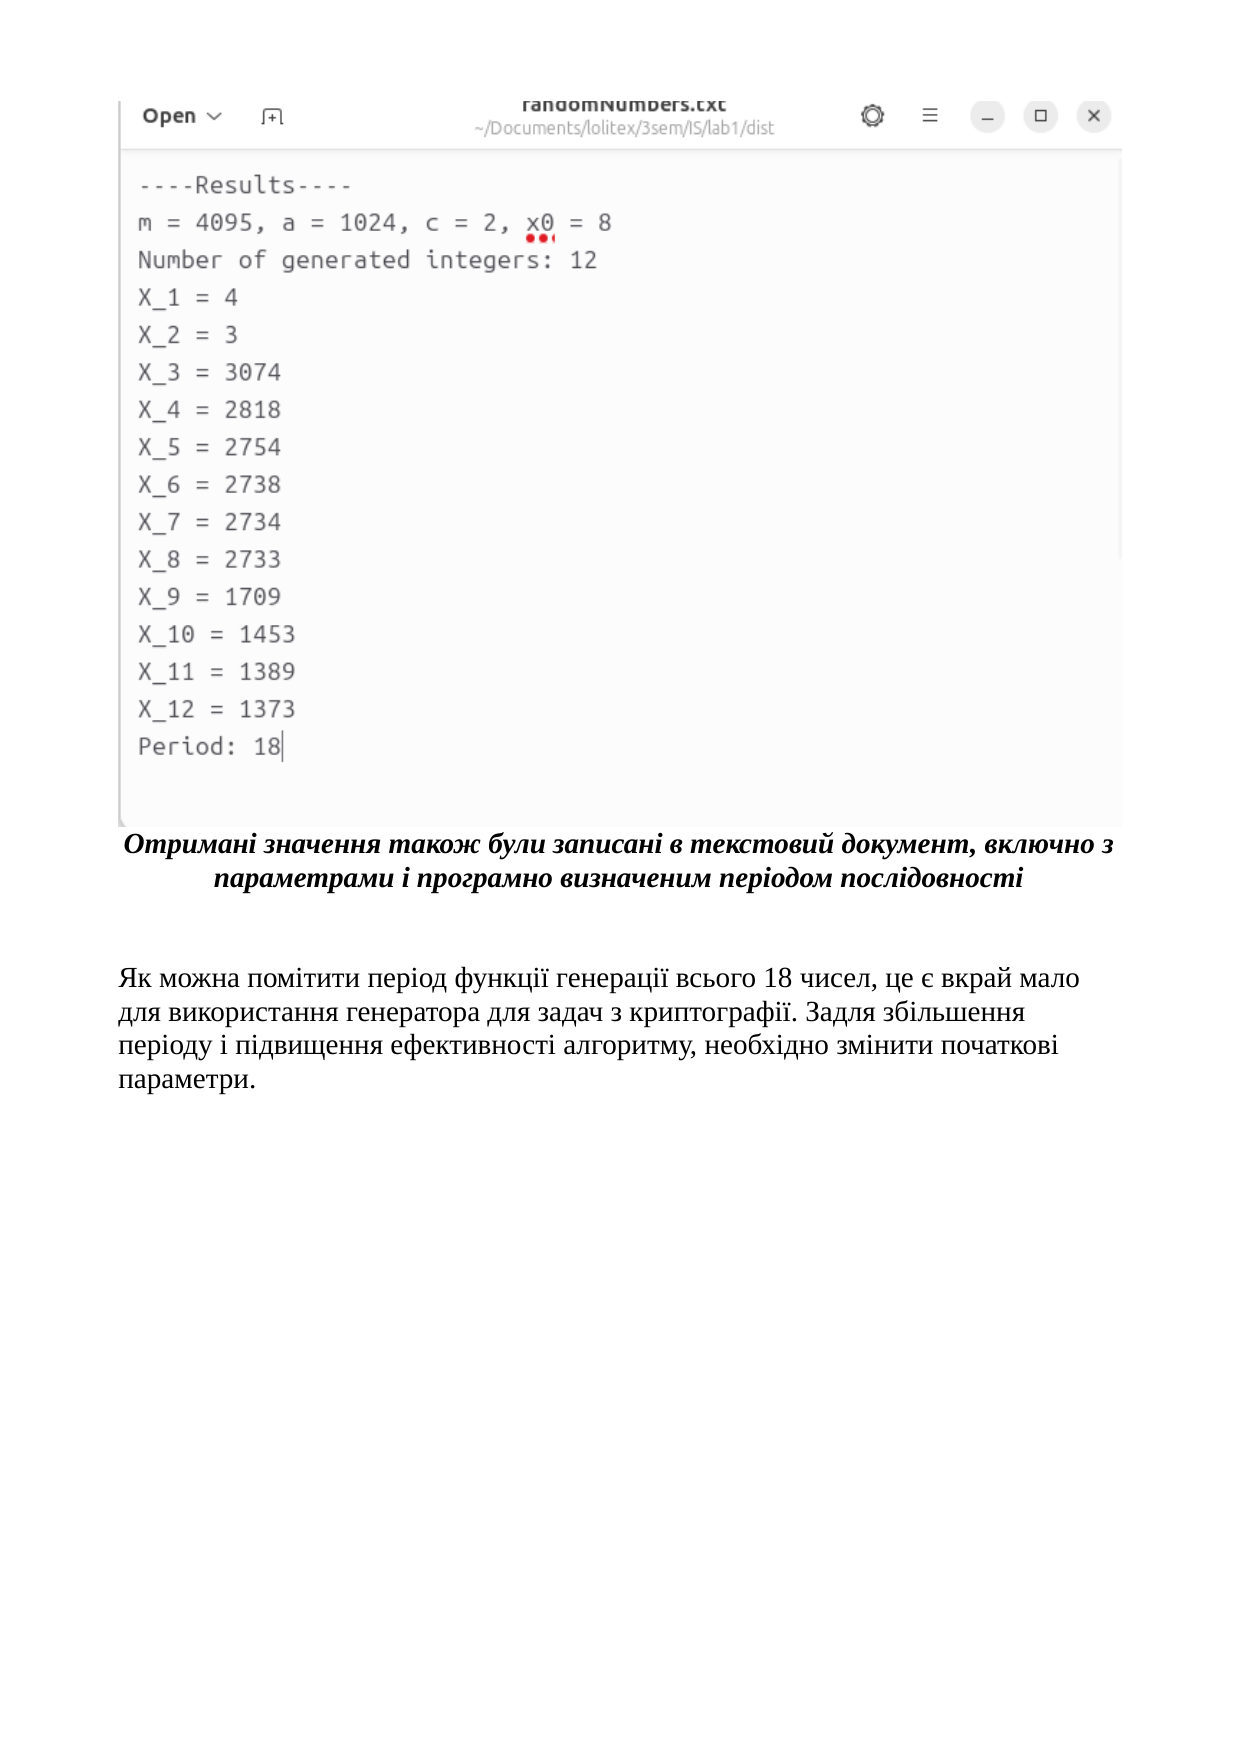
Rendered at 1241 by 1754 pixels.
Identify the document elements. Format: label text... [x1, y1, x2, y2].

text Як можна помітити період функції генерації всього 18 чисел, це є вкрай мало для використання генератора для задач з криптографії. Задля збільшення періоду і підвищення ефективності алгоритму, необхідно змінити початкові параметри. [118, 960, 1122, 1094]
text Отримані значення також були записані в текстовий документ, включно з параметрами і програмно визначеним періодом послідовності [118, 827, 1122, 893]
picture [118, 101, 1123, 827]
